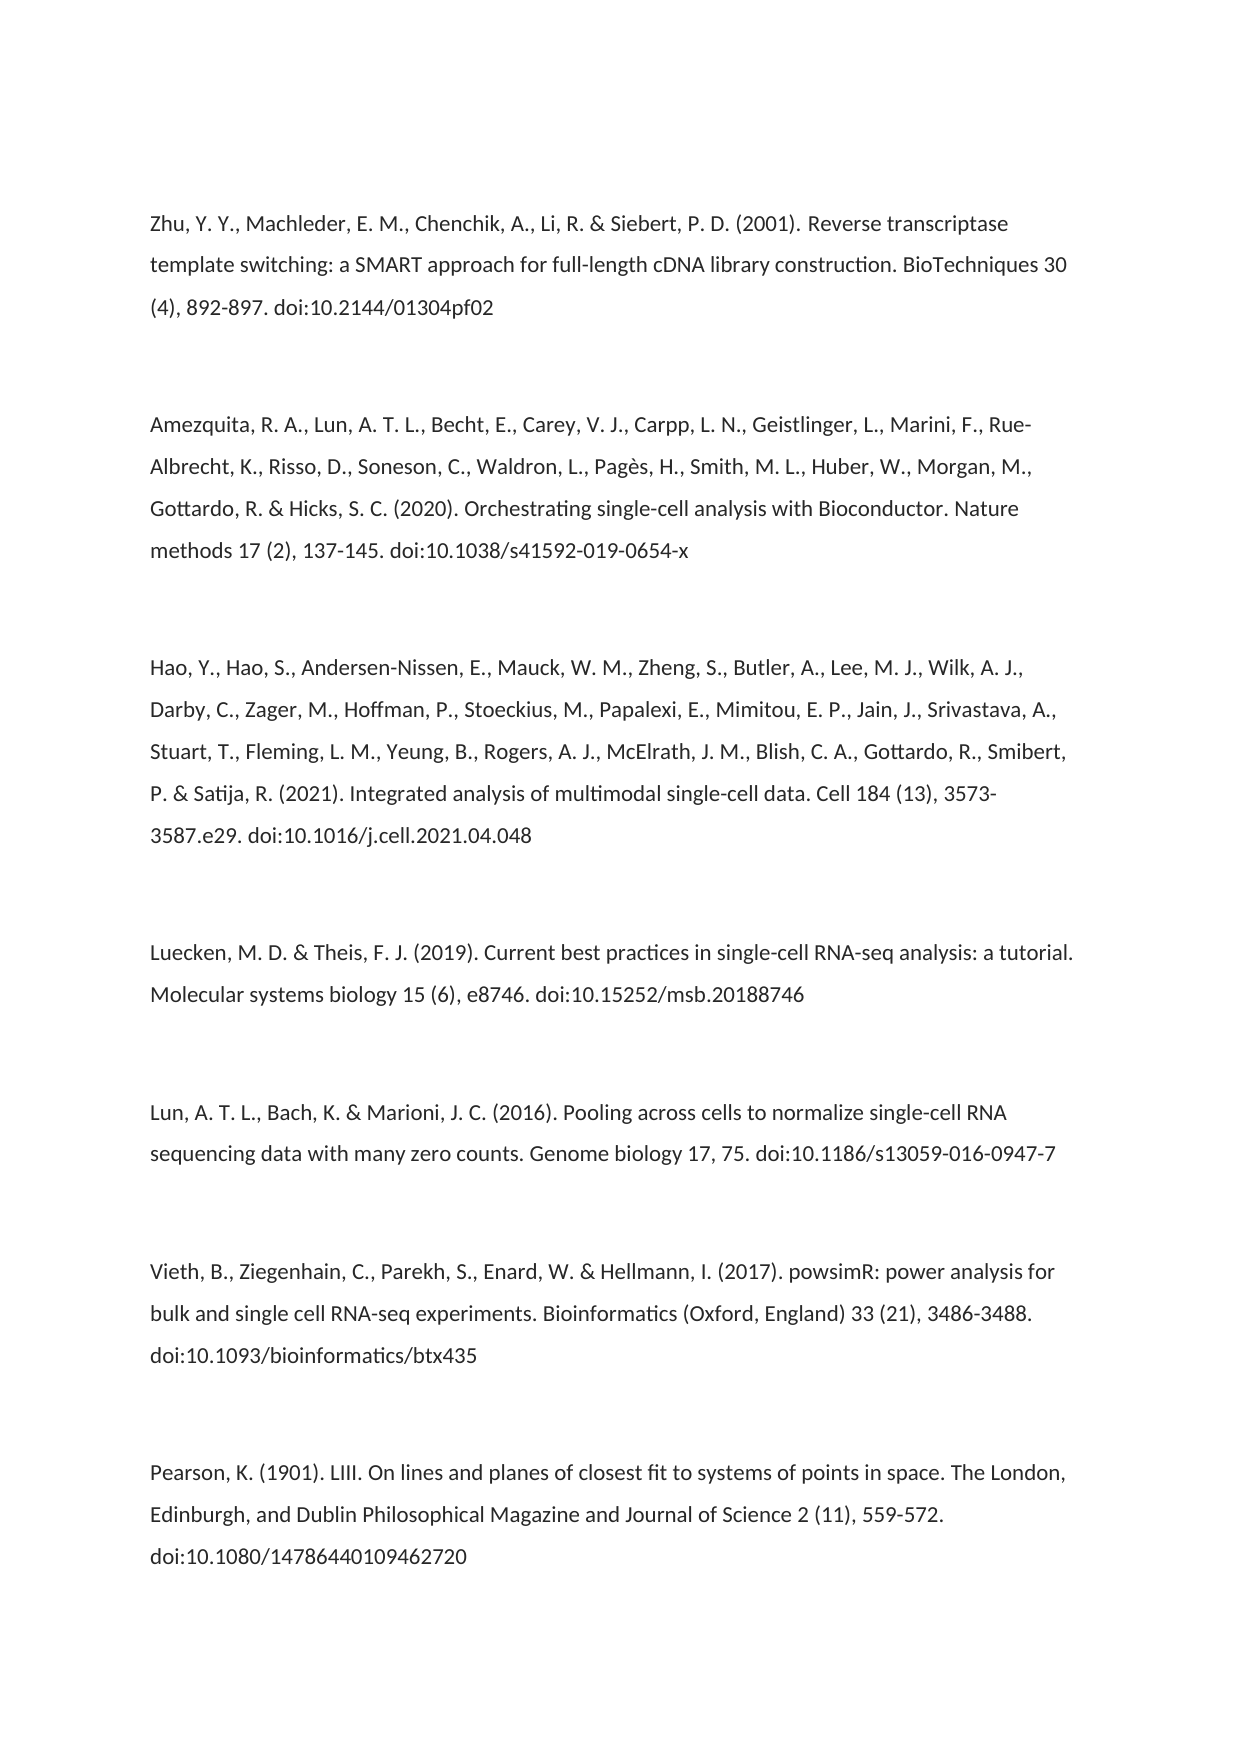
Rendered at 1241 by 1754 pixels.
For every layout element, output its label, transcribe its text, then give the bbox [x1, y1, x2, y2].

text Zhu, Y. Y., Machleder, E. M., Chenchik, A., Li, R. & Siebert, P. D. (2001). Reverse transcriptase template switching: a SMART approach for full-length cDNA library construction. BioTechniques 30 (4), 892-897. doi:10.2144/01304pf02 [150, 209, 1090, 321]
text Amezquita, R. A., Lun, A. T. L., Becht, E., Carey, V. J., Carpp, L. N., Geistlinger, L., Marini, F., Rue-Albrecht, K., Risso, D., Soneson, C., Waldron, L., Pagès, H., Smith, M. L., Huber, W., Morgan, M., Gottardo, R. & Hicks, S. C. (2020). Orchestrating single-cell analysis with Bioconductor. Nature methods 17 (2), 137-145. doi:10.1038/s41592-019-0654-x [150, 410, 1090, 564]
text Hao, Y., Hao, S., Andersen-Nissen, E., Mauck, W. M., Zheng, S., Butler, A., Lee, M. J., Wilk, A. J., Darby, C., Zager, M., Hoffman, P., Stoeckius, M., Papalexi, E., Mimitou, E. P., Jain, J., Srivastava, A., Stuart, T., Fleming, L. M., Yeung, B., Rogers, A. J., McElrath, J. M., Blish, C. A., Gottardo, R., Smibert, P. & Satija, R. (2021). Integrated analysis of multimodal single-cell data. Cell 184 (13), 3573-3587.e29. doi:10.1016/j.cell.2021.04.048 [150, 653, 1090, 849]
text Vieth, B., Ziegenhain, C., Parekh, S., Enard, W. & Hellmann, I. (2017). powsimR: power analysis for bulk and single cell RNA-seq experiments. Bioinformatics (Oxford, England) 33 (21), 3486-3488. doi:10.1093/bioinformatics/btx435 [150, 1257, 1090, 1369]
text Pearson, K. (1901). LIII. On lines and planes of closest fit to systems of points in space. The London, Edinburgh, and Dublin Philosophical Magazine and Journal of Science 2 (11), 559-572. doi:10.1080/14786440109462720 [150, 1458, 1090, 1570]
text Lun, A. T. L., Bach, K. & Marioni, J. C. (2016). Pooling across cells to normalize single-cell RNA sequencing data with many zero counts. Genome biology 17, 75. doi:10.1186/s13059-016-0947-7 [150, 1098, 1090, 1168]
text Luecken, M. D. & Theis, F. J. (2019). Current best practices in single-cell RNA-seq analysis: a tutorial. Molecular systems biology 15 (6), e8746. doi:10.15252/msb.20188746 [150, 938, 1090, 1008]
